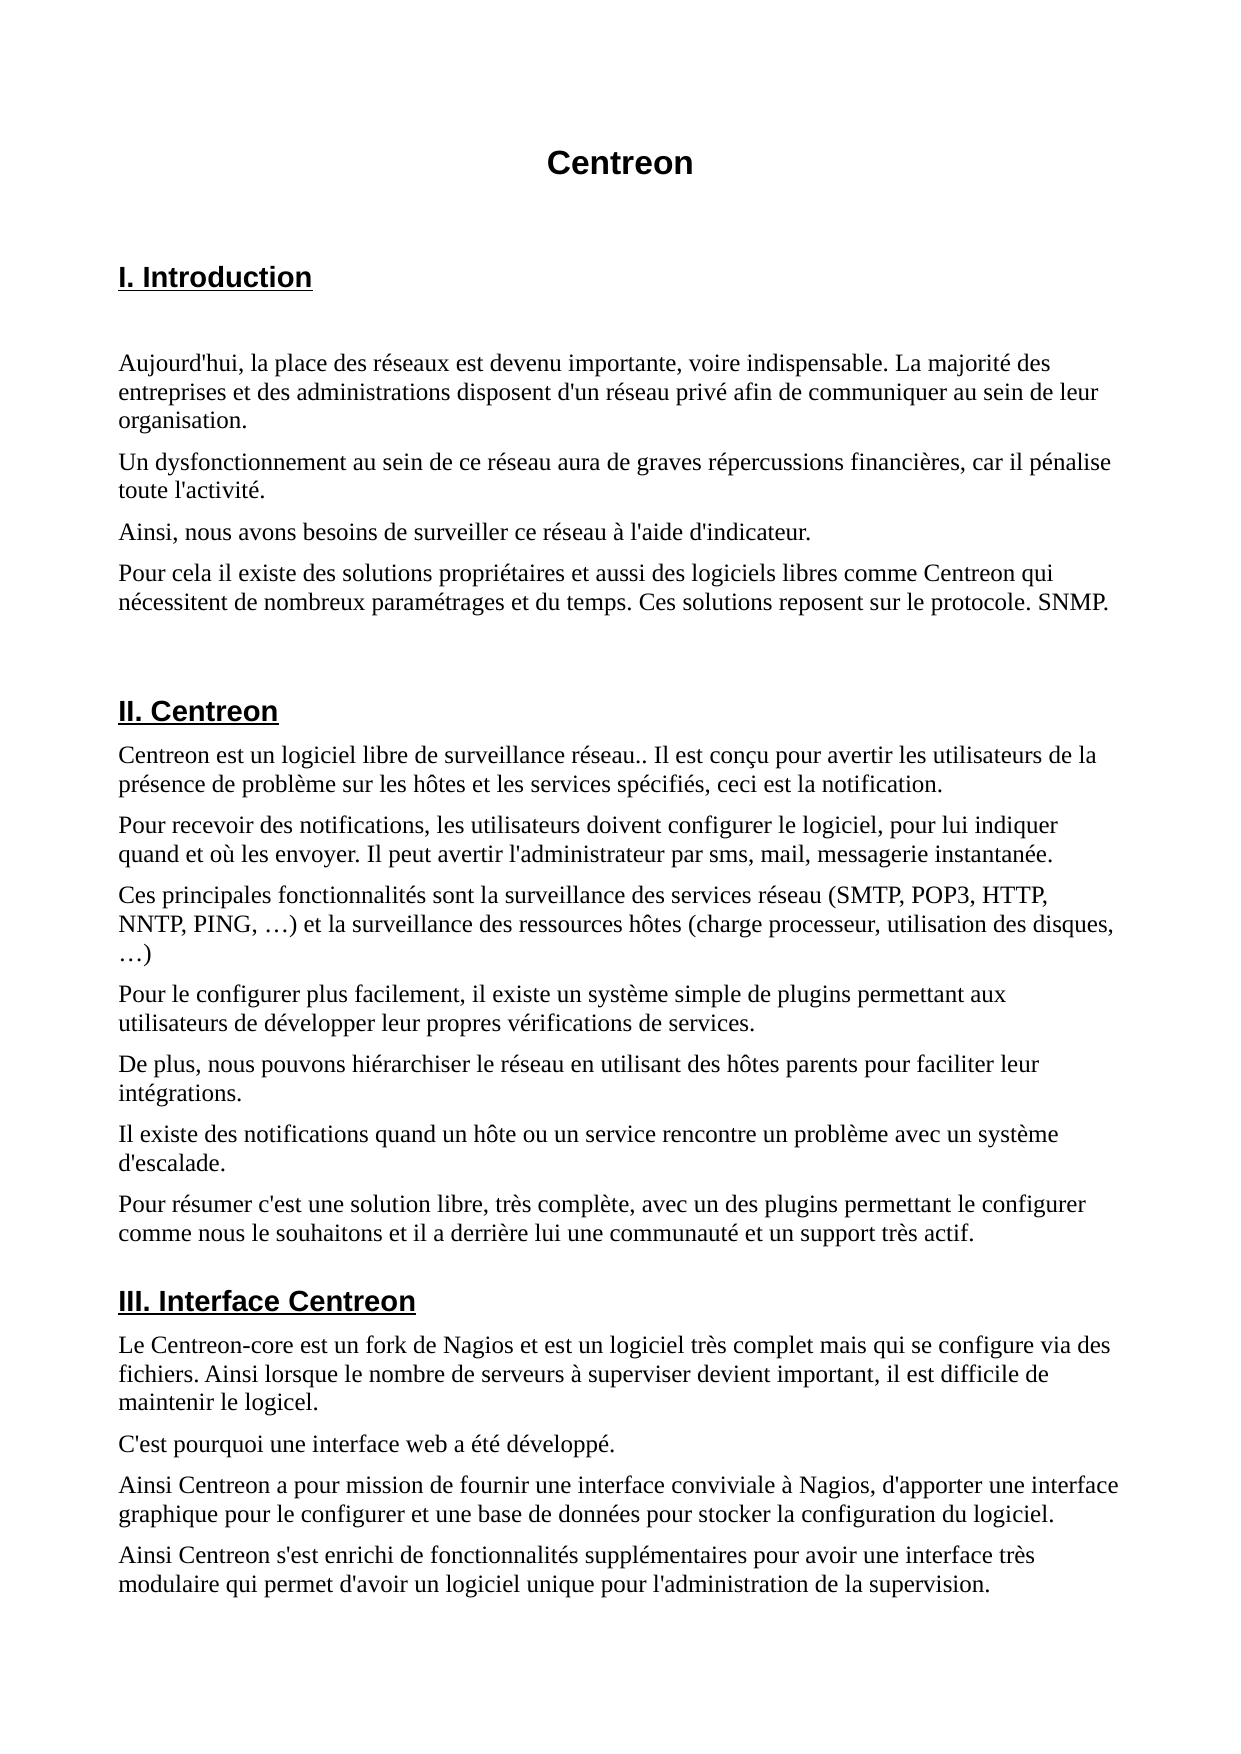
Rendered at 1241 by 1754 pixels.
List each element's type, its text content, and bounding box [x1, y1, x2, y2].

text Ainsi Centreon a pour mission de fournir une interface conviviale à Nagios, d'apporter une interface graphique pour le configurer et une base de données pour stocker la configuration du logiciel. [118, 1470, 1122, 1527]
subtitle Centreon [118, 143, 1122, 182]
text Un dysfonctionnement au sein de ce réseau aura de graves répercussions financières, car il pénalise toute l'activité. [118, 447, 1122, 504]
text Pour recevoir des notifications, les utilisateurs doivent configurer le logiciel, pour lui indiquer quand et où les envoyer. Il peut avertir l'administrateur par sms, mail, messagerie instantanée. [118, 810, 1122, 868]
text Ainsi Centreon s'est enrichi de fonctionnalités supplémentaires pour avoir une interface très modulaire qui permet d'avoir un logiciel unique pour l'administration de la supervision. [118, 1540, 1122, 1597]
subtitle I. Introduction [118, 261, 1122, 294]
text Pour le configurer plus facilement, il existe un système simple de plugins permettant aux utilisateurs de développer leur propres vérifications de services. [118, 979, 1122, 1036]
subtitle III. Interface Centreon [118, 1284, 1122, 1317]
text C'est pourquoi une interface web a été développé. [118, 1429, 1122, 1457]
text Centreon est un logiciel libre de surveillance réseau.. Il est conçu pour avertir les utilisateurs de la présence de problème sur les hôtes et les services spécifiés, ceci est la notification. [118, 740, 1122, 798]
text Pour cela il existe des solutions propriétaires et aussi des logiciels libres comme Centreon qui nécessitent de nombreux paramétrages et du temps. Ces solutions reposent sur le protocole. SNMP. [118, 558, 1122, 615]
subtitle II. Centreon [118, 694, 1122, 728]
text Ces principales fonctionnalités sont la surveillance des services réseau (SMTP, POP3, HTTP, NNTP, PING, …) et la surveillance des ressources hôtes (charge processeur, utilisation des disques, …) [118, 880, 1122, 966]
text De plus, nous pouvons hiérarchiser le réseau en utilisant des hôtes parents pour faciliter leur intégrations. [118, 1049, 1122, 1106]
text Pour résumer c'est une solution libre, très complète, avec un des plugins permettant le configurer comme nous le souhaitons et il a derrière lui une communauté et un support très actif. [118, 1189, 1122, 1246]
text Le Centreon-core est un fork de Nagios et est un logiciel très complet mais qui se configure via des fichiers. Ainsi lorsque le nombre de serveurs à superviser devient important, il est difficile de maintenir le logicel. [118, 1330, 1122, 1416]
text Aujourd'hui, la place des réseaux est devenu importante, voire indispensable. La majorité des entreprises et des administrations disposent d'un réseau privé afin de communiquer au sein de leur organisation. [118, 348, 1122, 434]
text Il existe des notifications quand un hôte ou un service rencontre un problème avec un système d'escalade. [118, 1119, 1122, 1176]
text Ainsi, nous avons besoins de surveiller ce réseau à l'aide d'indicateur. [118, 517, 1122, 545]
